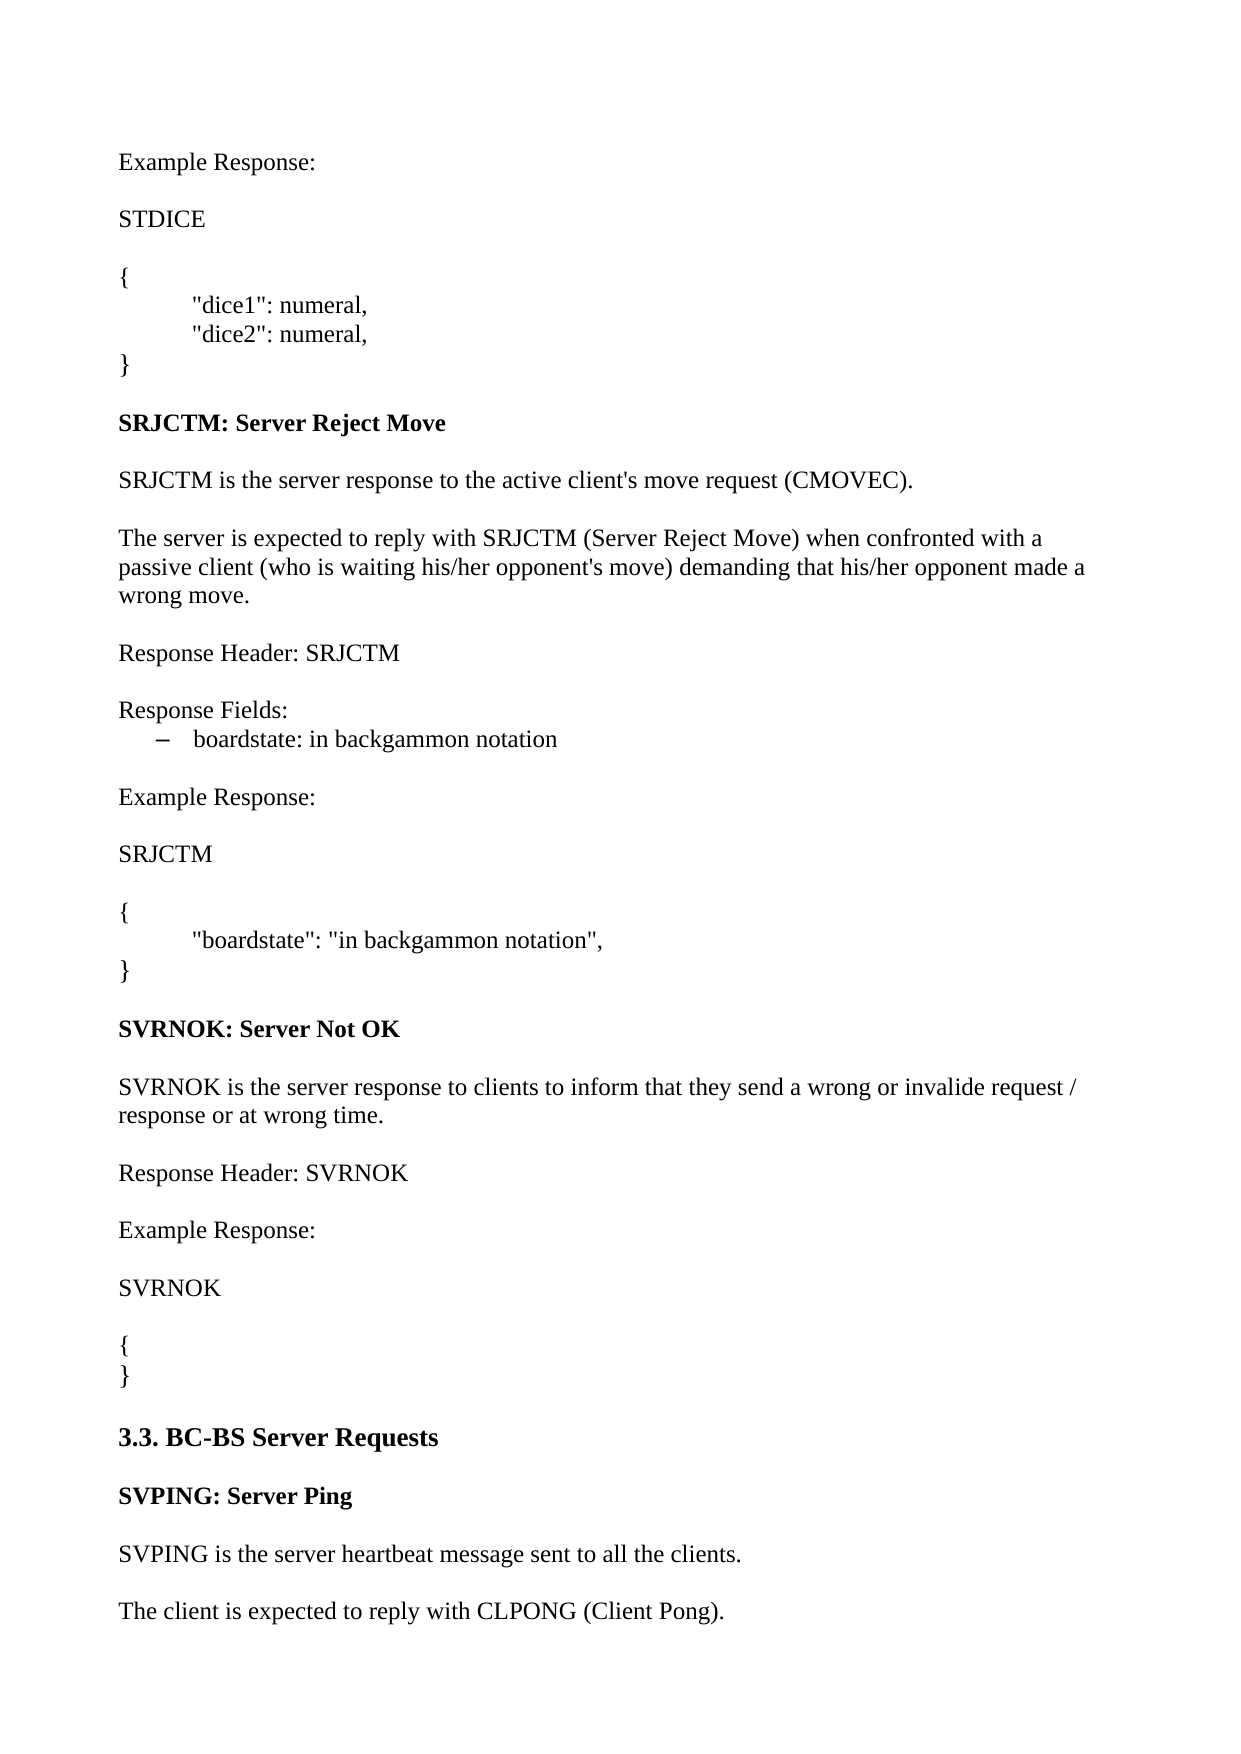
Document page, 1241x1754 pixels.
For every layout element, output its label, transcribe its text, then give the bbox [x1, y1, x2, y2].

text SVPING is the server heartbeat message sent to all the clients. [118, 1539, 1122, 1568]
text { [118, 897, 1122, 926]
text Example Response: [118, 782, 1122, 811]
text SVRNOK [118, 1273, 1122, 1302]
text } [118, 348, 1122, 379]
text SVPING: Server Ping [118, 1481, 1122, 1510]
text The client is expected to reply with CLPONG (Client Pong). [118, 1596, 1122, 1625]
text SVRNOK is the server response to clients to inform that they send a wrong or invalide request / response or at wrong time. [118, 1072, 1122, 1129]
text } [118, 1359, 1122, 1390]
text "dice1": numeral, [118, 291, 1122, 319]
list boardstate: in backgammon notation [156, 724, 1122, 753]
text Response Header: SVRNOK [118, 1158, 1122, 1187]
text } [118, 954, 1122, 985]
text "boardstate": "in backgammon notation", [118, 926, 1122, 954]
text "dice2": numeral, [118, 319, 1122, 348]
text STDICE [118, 204, 1122, 233]
text SRJCTM [118, 839, 1122, 868]
text { [118, 262, 1122, 291]
text SRJCTM: Server Reject Move [118, 408, 1122, 437]
text Example Response: [118, 1215, 1122, 1244]
text SVRNOK: Server Not OK [118, 1014, 1122, 1043]
text { [118, 1330, 1122, 1359]
text Example Response: [118, 147, 1122, 176]
text The server is expected to reply with SRJCTM (Server Reject Move) when confronted with a passive client (who is waiting his/her opponent's move) demanding that his/her opponent made a wrong move. [118, 523, 1122, 609]
text Response Fields: [118, 696, 1122, 724]
text 3.3. BC-BS Server Requests [118, 1421, 1122, 1453]
text SRJCTM is the server response to the active client's move request (CMOVEC). [118, 466, 1122, 494]
text Response Header: SRJCTM [118, 638, 1122, 667]
